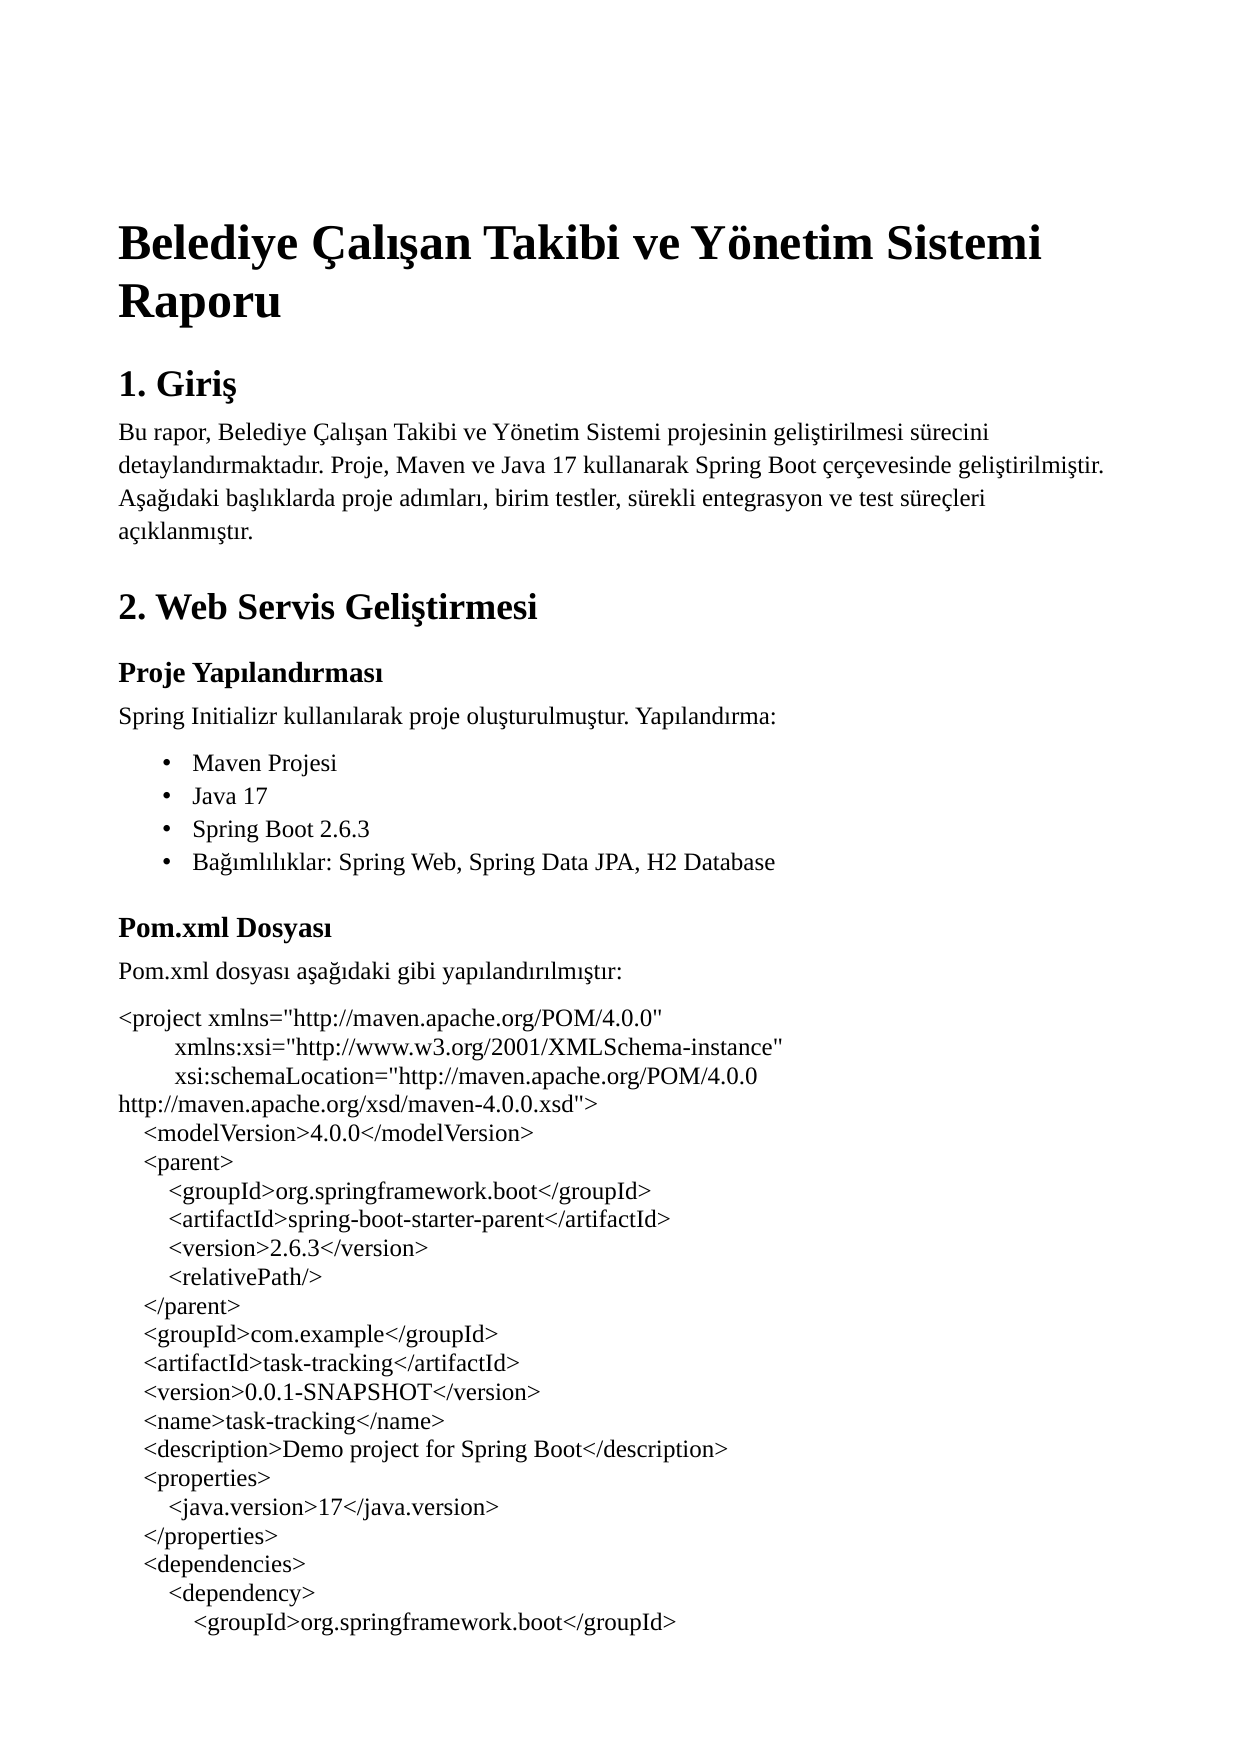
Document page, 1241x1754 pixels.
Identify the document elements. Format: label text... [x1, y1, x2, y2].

text <name>task-tracking</name> [118, 1406, 1122, 1434]
text <version>0.0.1-SNAPSHOT</version> [118, 1377, 1122, 1406]
text <version>2.6.3</version> [118, 1233, 1122, 1262]
text <artifactId>task-tracking</artifactId> [118, 1348, 1122, 1377]
subtitle 1. Giriş [118, 361, 1122, 404]
text Spring Initializr kullanılarak proje oluşturulmuştur. Yapılandırma: [118, 701, 1122, 729]
subtitle Belediye Çalışan Takibi ve Yönetim Sistemi Raporu [118, 213, 1122, 328]
text <parent> [118, 1147, 1122, 1176]
text <artifactId>spring-boot-starter-parent</artifactId> [118, 1204, 1122, 1233]
list Bağımlılıklar: Spring Web, Spring Data JPA, H2 Database [162, 847, 1122, 876]
subtitle 2. Web Servis Geliştirmesi [118, 584, 1122, 628]
text <description>Demo project for Spring Boot</description> [118, 1434, 1122, 1463]
text <groupId>org.springframework.boot</groupId> [118, 1176, 1122, 1204]
text <relativePath/> [118, 1262, 1122, 1291]
text Pom.xml dosyası aşağıdaki gibi yapılandırılmıştır: [118, 956, 1122, 984]
text <modelVersion>4.0.0</modelVersion> [118, 1118, 1122, 1147]
text </parent> [118, 1291, 1122, 1319]
text <groupId>org.springframework.boot</groupId> [118, 1607, 1122, 1636]
text Bu rapor, Belediye Çalışan Takibi ve Yönetim Sistemi projesinin geliştirilmesi sürecini detaylandırmaktadır. Proje, Maven ve Java 17 kullanarak Spring Boot çerçevesinde geliştirilmiştir. Aşağıdaki başlıklarda proje adımları, birim testler, sürekli entegrasyon ve test süreçleri açıklanmıştır. [118, 417, 1122, 545]
text </properties> [118, 1521, 1122, 1549]
text <java.version>17</java.version> [118, 1492, 1122, 1521]
subtitle Pom.xml Dosyası [118, 910, 1122, 943]
list Maven Projesi [162, 748, 1122, 777]
text xsi:schemaLocation="http://maven.apache.org/POM/4.0.0 http://maven.apache.org/xsd/maven-4.0.0.xsd"> [118, 1061, 1122, 1118]
text xmlns:xsi="http://www.w3.org/2001/XMLSchema-instance" [118, 1032, 1122, 1061]
text <groupId>com.example</groupId> [118, 1319, 1122, 1348]
text <project xmlns="http://maven.apache.org/POM/4.0.0" [118, 1003, 1122, 1032]
list Java 17 [162, 781, 1122, 810]
subtitle Proje Yapılandırması [118, 655, 1122, 688]
text <dependencies> [118, 1549, 1122, 1578]
text <properties> [118, 1463, 1122, 1492]
text <dependency> [118, 1578, 1122, 1607]
list Spring Boot 2.6.3 [162, 814, 1122, 843]
